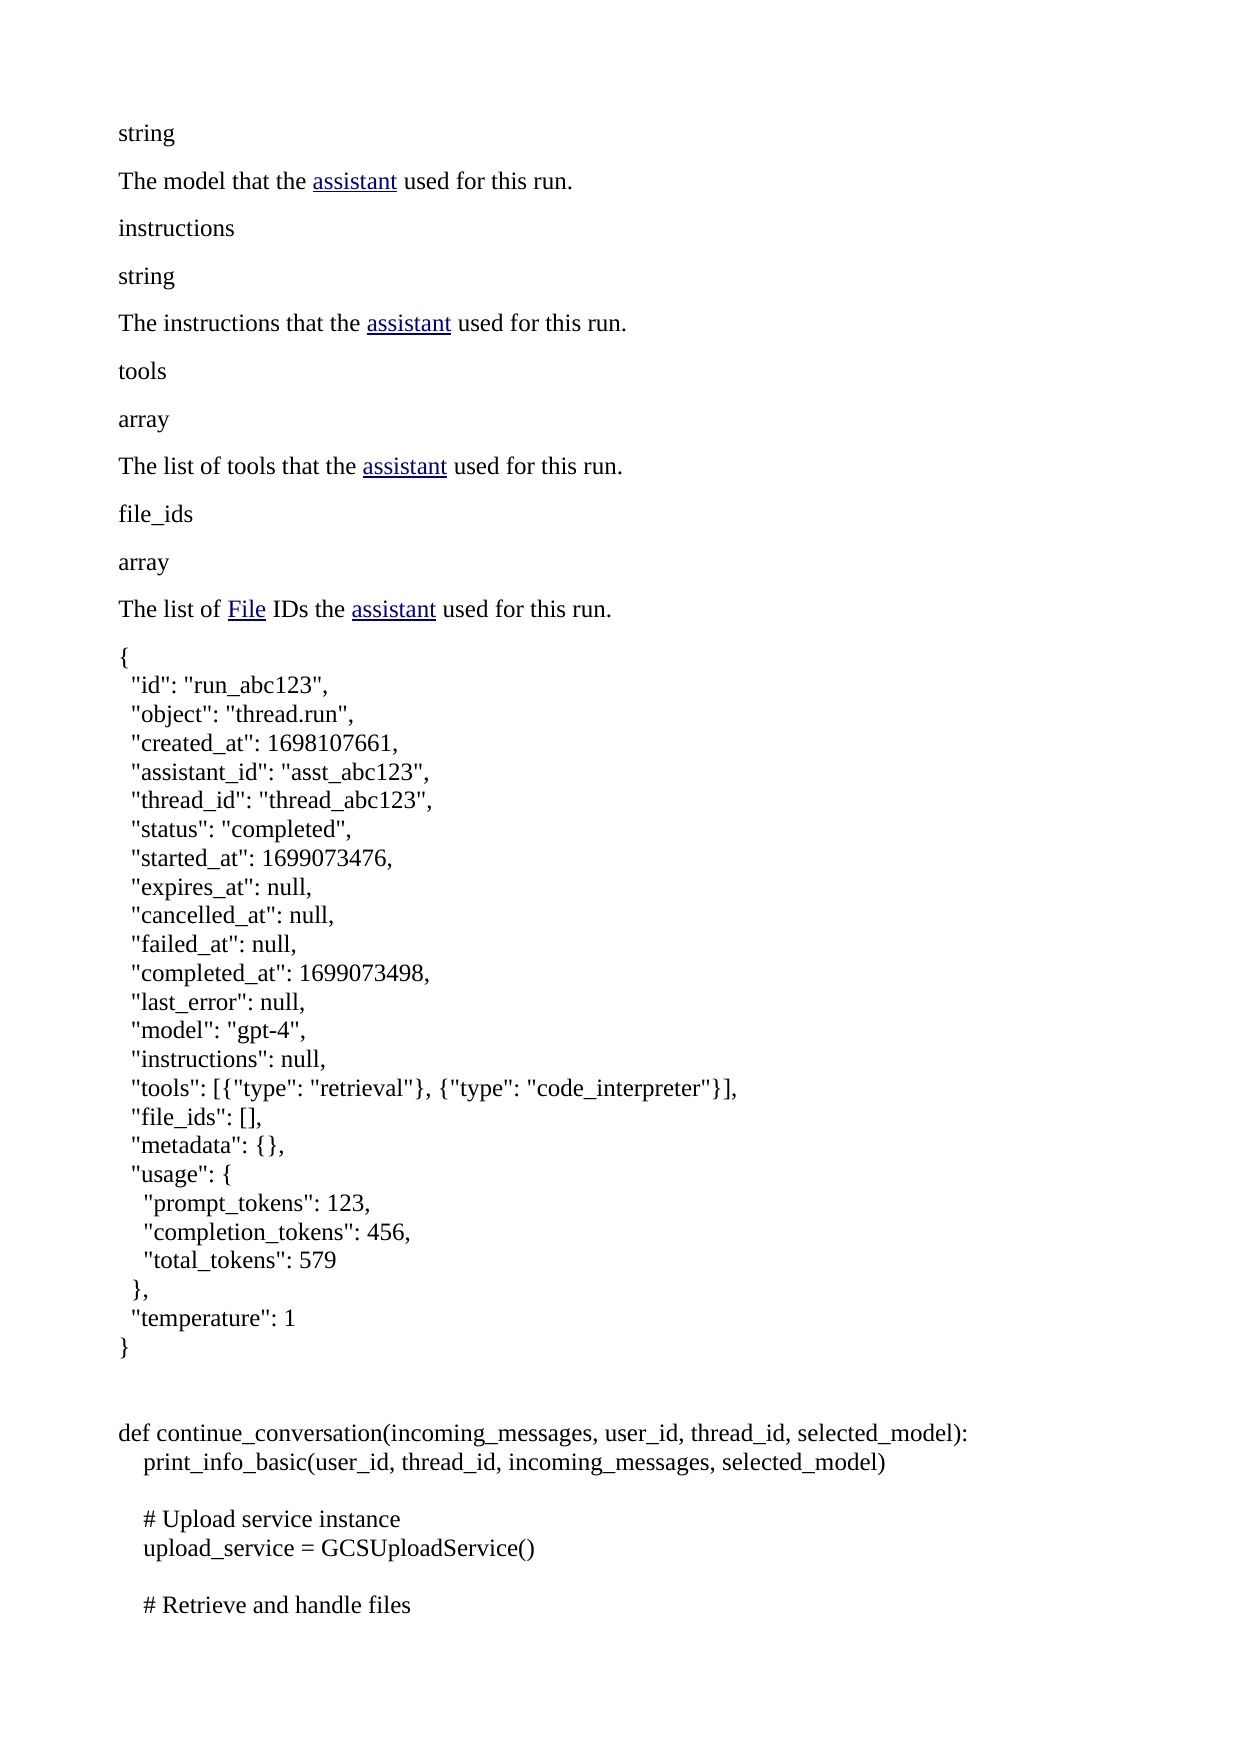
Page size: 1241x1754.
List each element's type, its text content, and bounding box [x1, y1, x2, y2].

text "failed_at": null, [118, 929, 1122, 958]
text "object": "thread.run", [118, 699, 1122, 728]
text { [118, 642, 1122, 671]
text The instructions that the assistant used for this run. [118, 308, 1122, 337]
text instructions [118, 213, 1122, 242]
text The model that the assistant used for this run. [118, 166, 1122, 194]
text "completion_tokens": 456, [118, 1217, 1122, 1246]
text "thread_id": "thread_abc123", [118, 786, 1122, 814]
text print_info_basic(user_id, thread_id, incoming_messages, selected_model) [118, 1447, 1122, 1476]
text # Upload service instance [118, 1504, 1122, 1533]
text array [118, 547, 1122, 575]
text "prompt_tokens": 123, [118, 1188, 1122, 1217]
text "model": "gpt-4", [118, 1016, 1122, 1044]
text "status": "completed", [118, 814, 1122, 843]
text file_ids [118, 499, 1122, 528]
text "id": "run_abc123", [118, 671, 1122, 699]
text tools [118, 356, 1122, 385]
text "total_tokens": 579 [118, 1246, 1122, 1274]
text "expires_at": null, [118, 872, 1122, 901]
text } [118, 1332, 1122, 1361]
text def continue_conversation(incoming_messages, user_id, thread_id, selected_model): [118, 1418, 1122, 1447]
text "usage": { [118, 1159, 1122, 1188]
text "assistant_id": "asst_abc123", [118, 757, 1122, 786]
text "metadata": {}, [118, 1131, 1122, 1159]
text "created_at": 1698107661, [118, 728, 1122, 757]
text array [118, 404, 1122, 432]
text "instructions": null, [118, 1044, 1122, 1073]
text "cancelled_at": null, [118, 901, 1122, 929]
text upload_service = GCSUploadService() [118, 1533, 1122, 1562]
text "file_ids": [], [118, 1102, 1122, 1131]
text The list of File IDs the assistant used for this run. [118, 594, 1122, 623]
text "last_error": null, [118, 987, 1122, 1016]
text string [118, 118, 1122, 147]
text The list of tools that the assistant used for this run. [118, 451, 1122, 480]
text string [118, 261, 1122, 290]
text "tools": [{"type": "retrieval"}, {"type": "code_interpreter"}], [118, 1073, 1122, 1102]
text }, [118, 1274, 1122, 1303]
text "started_at": 1699073476, [118, 843, 1122, 872]
text "completed_at": 1699073498, [118, 958, 1122, 987]
text "temperature": 1 [118, 1303, 1122, 1332]
text # Retrieve and handle files [118, 1591, 1122, 1619]
